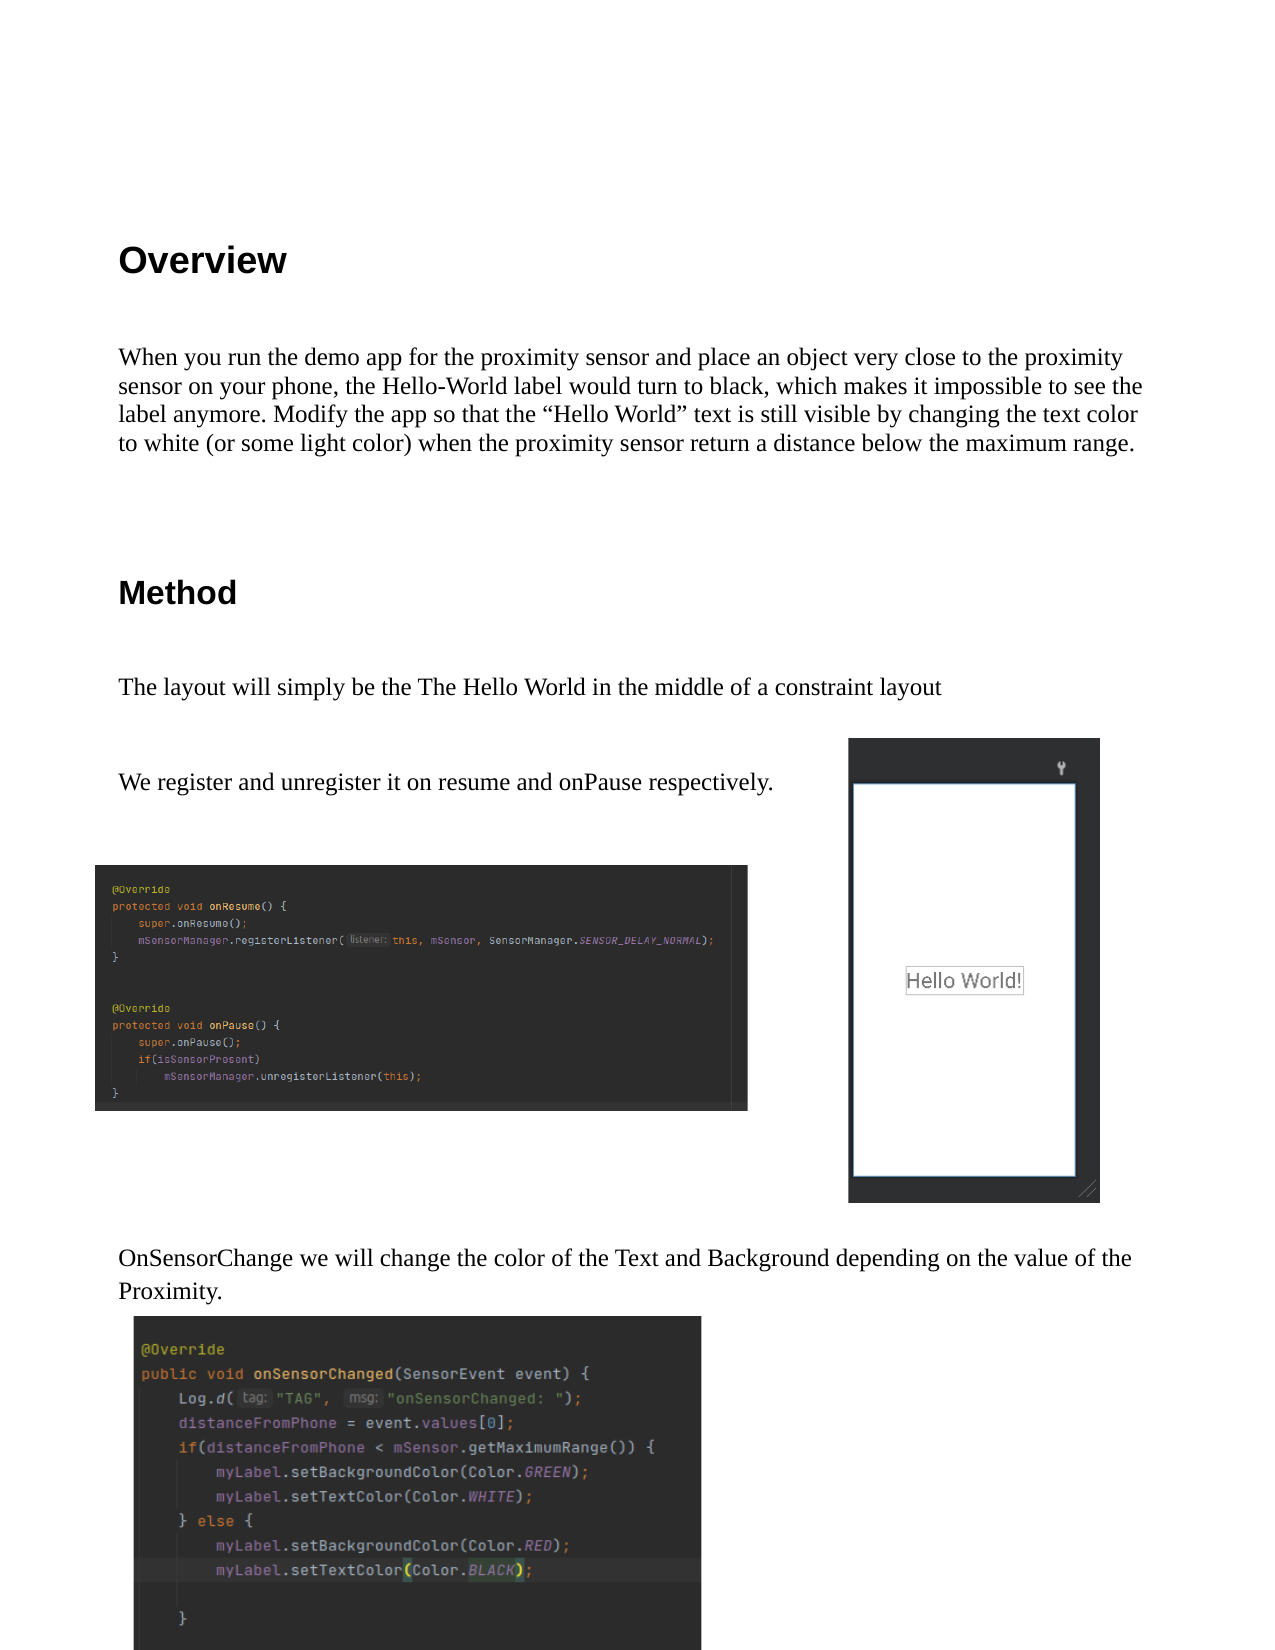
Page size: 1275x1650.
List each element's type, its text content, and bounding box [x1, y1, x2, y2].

subtitle Overview [118, 238, 1157, 282]
text When you run the demo app for the proximity sensor and place an object very close to the proximity sensor on your phone, the Hello-World label would turn to black, which makes it impossible to see the label anymore. Modify the app so that the “Hello World” text is still visible by changing the text color to white (or some light color) when the proximity sensor return a distance below the maximum range. [118, 342, 1157, 457]
picture [848, 738, 1100, 1203]
text OnSensorChange we will change the color of the Text and Background depending on the value of the Proximity. [118, 1243, 1157, 1305]
text We register and unregister it on resume and onPause respectively. [118, 767, 848, 796]
picture [95, 865, 748, 1111]
picture [133, 1316, 702, 1650]
text The layout will simply be the The Hello World in the middle of a constraint layout [118, 672, 1157, 701]
text [1100, 767, 1157, 796]
subtitle Method [118, 573, 1157, 612]
